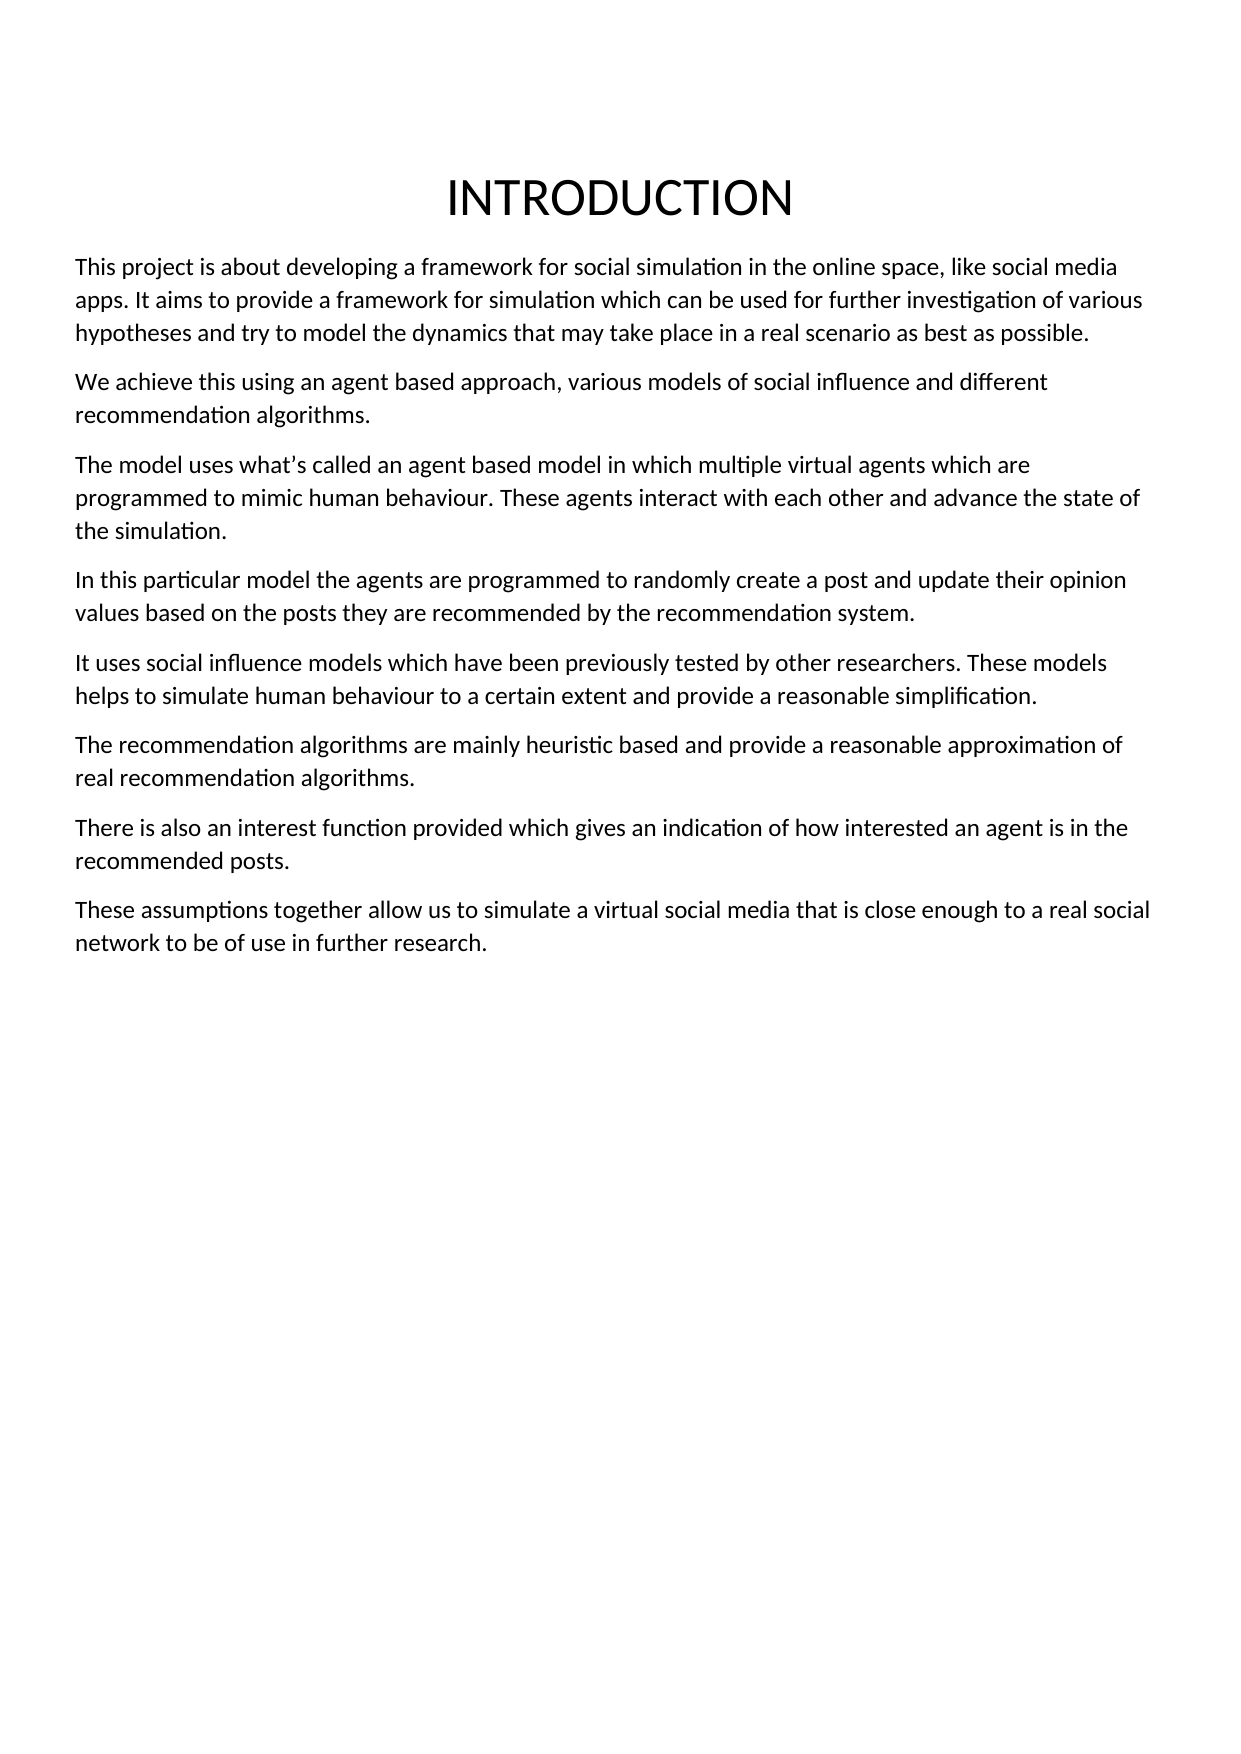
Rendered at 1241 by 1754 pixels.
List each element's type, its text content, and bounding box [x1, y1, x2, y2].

text The recommendation algorithms are mainly heuristic based and provide a reasonable approximation of real recommendation algorithms. [75, 729, 1165, 793]
text It uses social influence models which have been previously tested by other researchers. These models helps to simulate human behaviour to a certain extent and provide a reasonable simplification. [75, 647, 1165, 710]
text In this particular model the agents are programmed to randomly create a post and update their opinion values based on the posts they are recommended by the recommendation system. [75, 564, 1165, 628]
text We achieve this using an agent based approach, various models of social influence and different recommendation algorithms. [75, 366, 1165, 430]
text There is also an interest function provided which gives an indication of how interested an agent is in the recommended posts. [75, 812, 1165, 875]
text This project is about developing a framework for social simulation in the online space, like social media apps. It aims to provide a framework for simulation which can be used for further investigation of various hypotheses and try to model the dynamics that may take place in a real scenario as best as possible. [75, 251, 1165, 347]
text INTRODUCTION [75, 163, 1165, 229]
text These assumptions together allow us to simulate a virtual social media that is close enough to a real social network to be of use in further research. [75, 894, 1165, 958]
text The model uses what’s called an agent based model in which multiple virtual agents which are programmed to mimic human behaviour. These agents interact with each other and advance the state of the simulation. [75, 449, 1165, 545]
